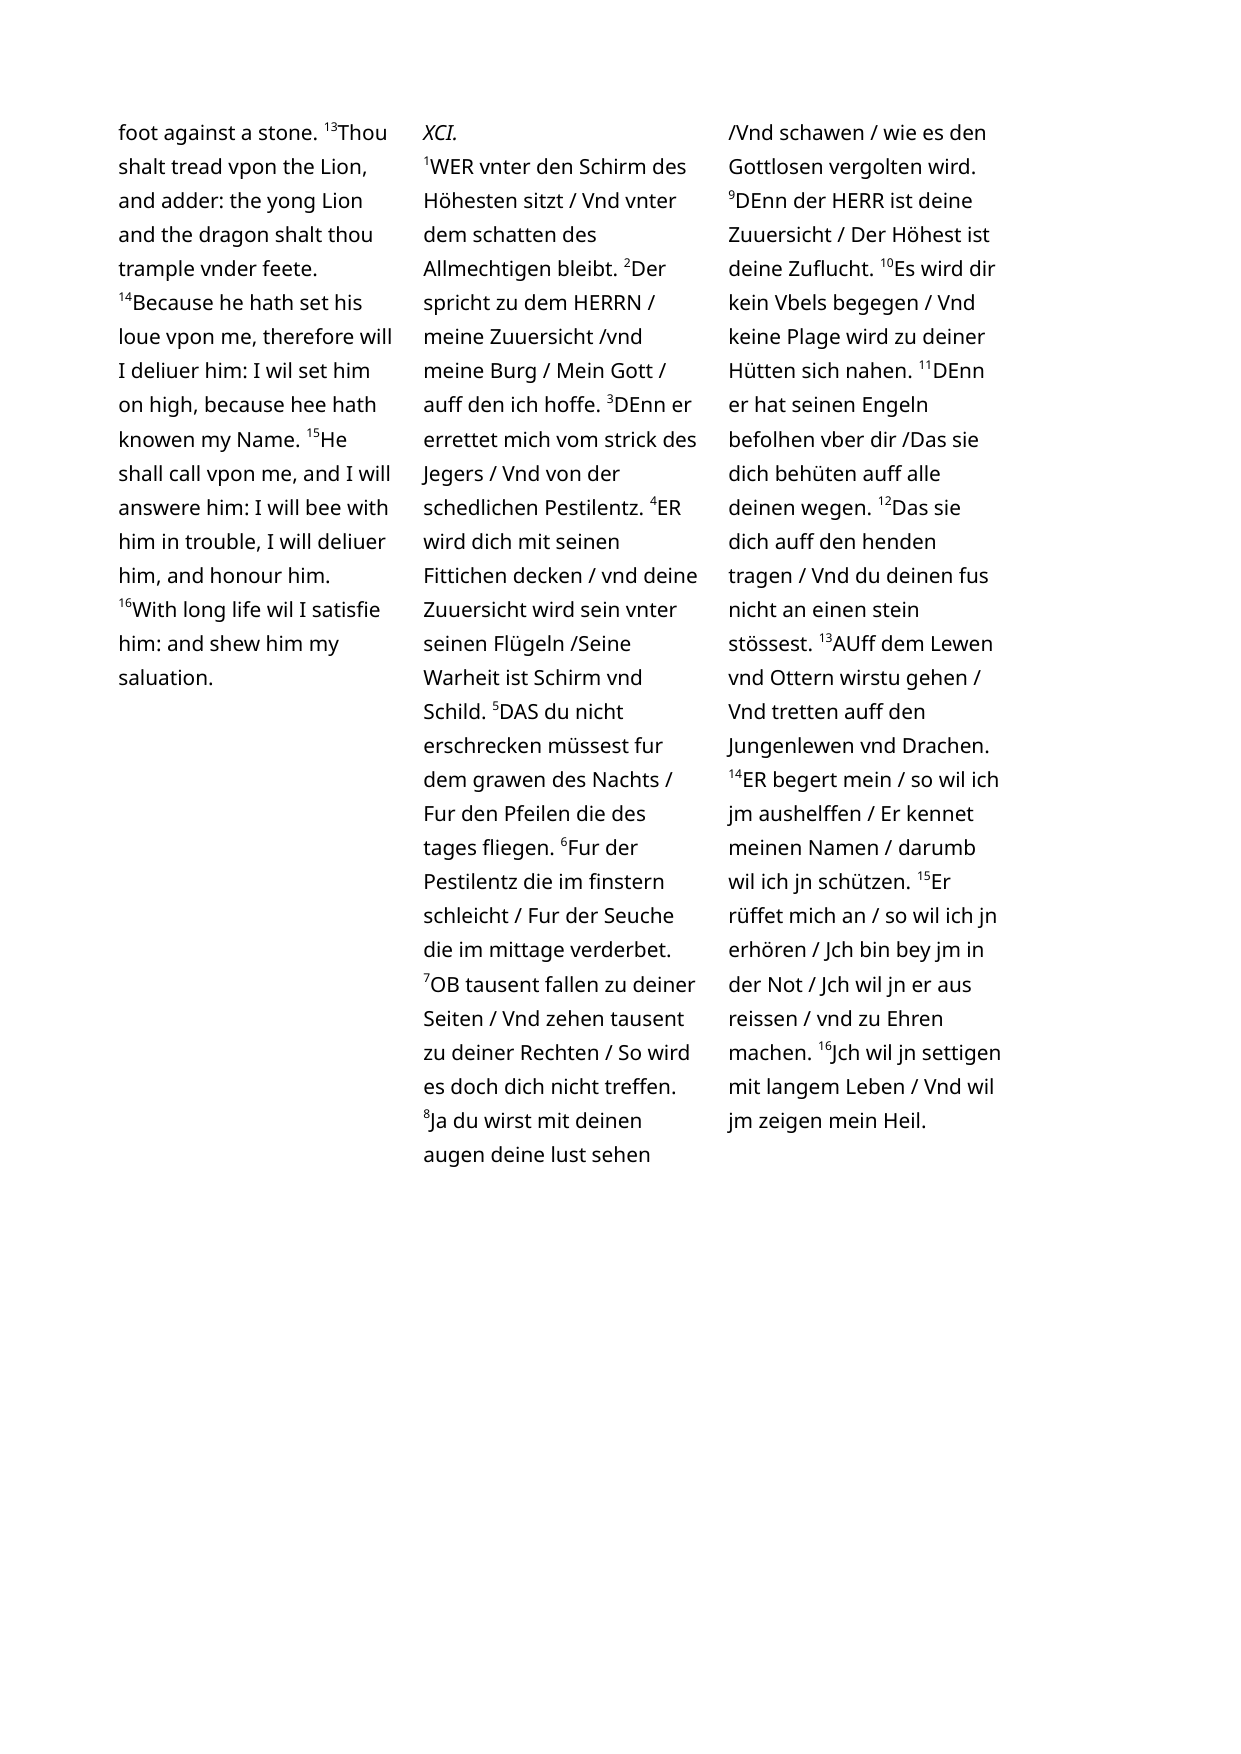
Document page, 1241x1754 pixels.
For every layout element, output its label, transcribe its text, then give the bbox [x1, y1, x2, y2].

text foot against a stone. 13Thou shalt tread vpon the Lion, and adder: the yong Lion and the dragon shalt thou trample vnder feete. 14Because he hath set his loue vpon me, therefore will I deliuer him: I wil set him on high, because hee hath knowen my Name. 15He shall call vpon me, and I will answere him: I will bee with him in trouble, I will deliuer him, and honour him. 16With long life wil I satisfie him: and shew him my saluation. [118, 118, 394, 692]
text /Vnd schawen / wie es den Gottlosen vergolten wird. 9DEnn der HERR ist deine Zuuersicht / Der Höhest ist deine Zuflucht. 10Es wird dir kein Vbels begegen / Vnd keine Plage wird zu deiner Hütten sich nahen. 11DEnn er hat seinen Engeln befolhen vber dir /Das sie dich behüten auff alle deinen wegen. 12Das sie dich auff den henden tragen / Vnd du deinen fus nicht an einen stein stössest. 13AUff dem Lewen vnd Ottern wirstu gehen / Vnd tretten auff den Jungenlewen vnd Drachen. 14ER begert mein / so wil ich jm aushelffen / Er kennet meinen Namen / darumb wil ich jn schützen. 15Er rüffet mich an / so wil ich jn erhören / Jch bin bey jm in der Not / Jch wil jn er aus reissen / vnd zu Ehren machen. 16Jch wil jn settigen mit langem Leben / Vnd wil jm zeigen mein Heil. [728, 118, 1004, 1134]
text XCI. 1WER vnter den Schirm des Höhesten sitzt / Vnd vnter dem schatten des Allmechtigen bleibt. 2Der spricht zu dem HERRN / meine Zuuersicht /vnd meine Burg / Mein Gott / auff den ich hoffe. 3DEnn er errettet mich vom strick des Jegers / Vnd von der schedlichen Pestilentz. 4ER wird dich mit seinen Fittichen decken / vnd deine Zuuersicht wird sein vnter seinen Flügeln /Seine Warheit ist Schirm vnd Schild. 5DAS du nicht erschrecken müssest fur dem grawen des Nachts / Fur den Pfeilen die des tages fliegen. 6Fur der Pestilentz die im finstern schleicht / Fur der Seuche die im mittage verderbet. 7OB tausent fallen zu deiner Seiten / Vnd zehen tausent zu deiner Rechten / So wird es doch dich nicht treffen. 8Ja du wirst mit deinen augen deine lust sehen [423, 118, 699, 1168]
